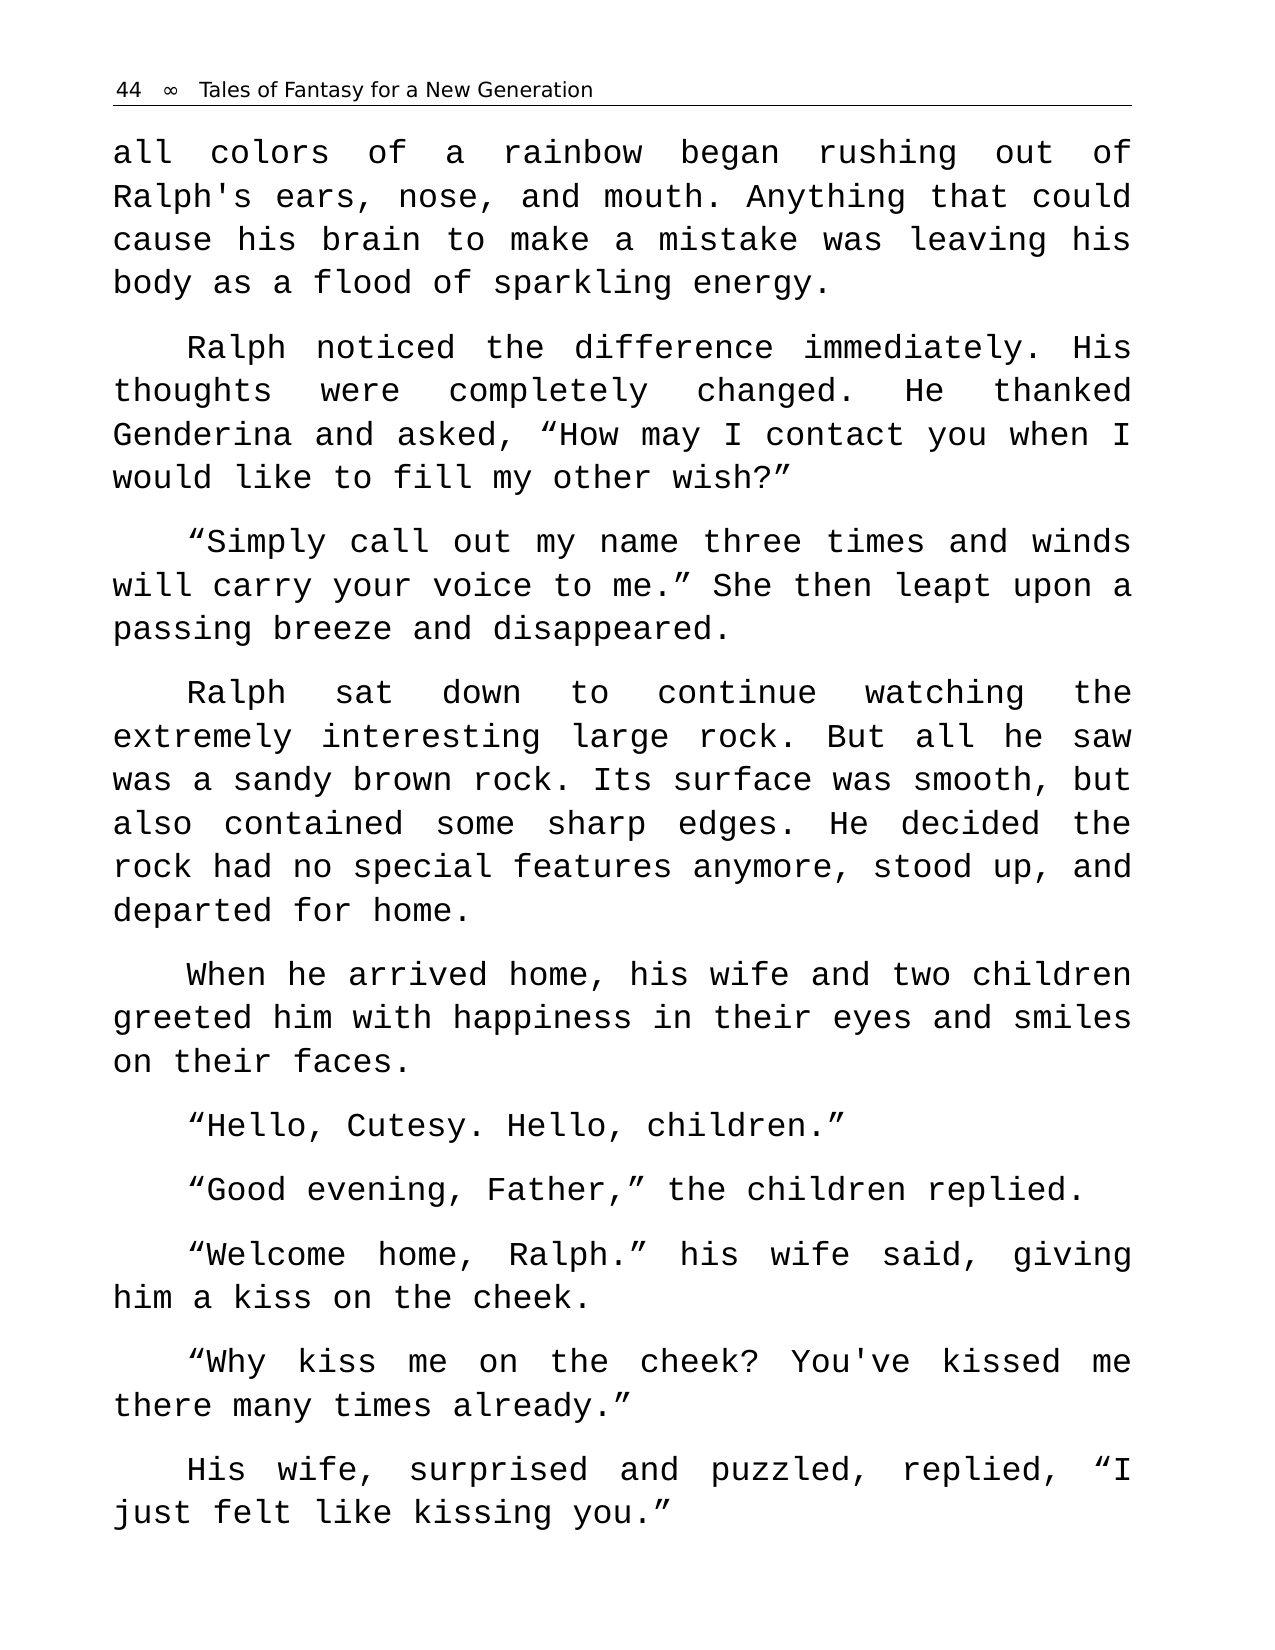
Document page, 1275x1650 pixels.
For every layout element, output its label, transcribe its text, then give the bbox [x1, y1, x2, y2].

text “Hello, Cutesy. Hello, children.” [112, 1109, 1132, 1147]
text “Simply call out my name three times and winds will carry your voice to me.” She then leapt upon a passing breeze and disappeared. [112, 525, 1132, 650]
text “Welcome home, Ralph.” his wife said, giving him a kiss on the cheek. [112, 1237, 1132, 1319]
text Ralph noticed the difference immediately. His thoughts were completely changed. He thanked Genderina and asked, “How may I contact you when I would like to fill my other wish?” [112, 331, 1132, 499]
text When he arrived home, his wife and two children greeted him with happiness in their eyes and smiles on their faces. [112, 958, 1132, 1082]
text Ralph sat down to continue watching the extremely interesting large rock. But all he saw was a sandy brown rock. Its surface was smooth, but also contained some sharp edges. He decided the rock had no special features anymore, stood up, and departed for home. [112, 676, 1132, 931]
text all colors of a rainbow began rushing out of Ralph's ears, nose, and mouth. Anything that could cause his brain to make a mistake was leaving his body as a flood of sparkling energy. [112, 136, 1132, 304]
text “Good evening, Father,” the children replied. [112, 1173, 1132, 1211]
text His wife, surprised and puzzled, replied, “I just felt like kissing you.” [112, 1453, 1132, 1534]
text “Why kiss me on the cheek? You've kissed me there many times already.” [112, 1345, 1132, 1426]
